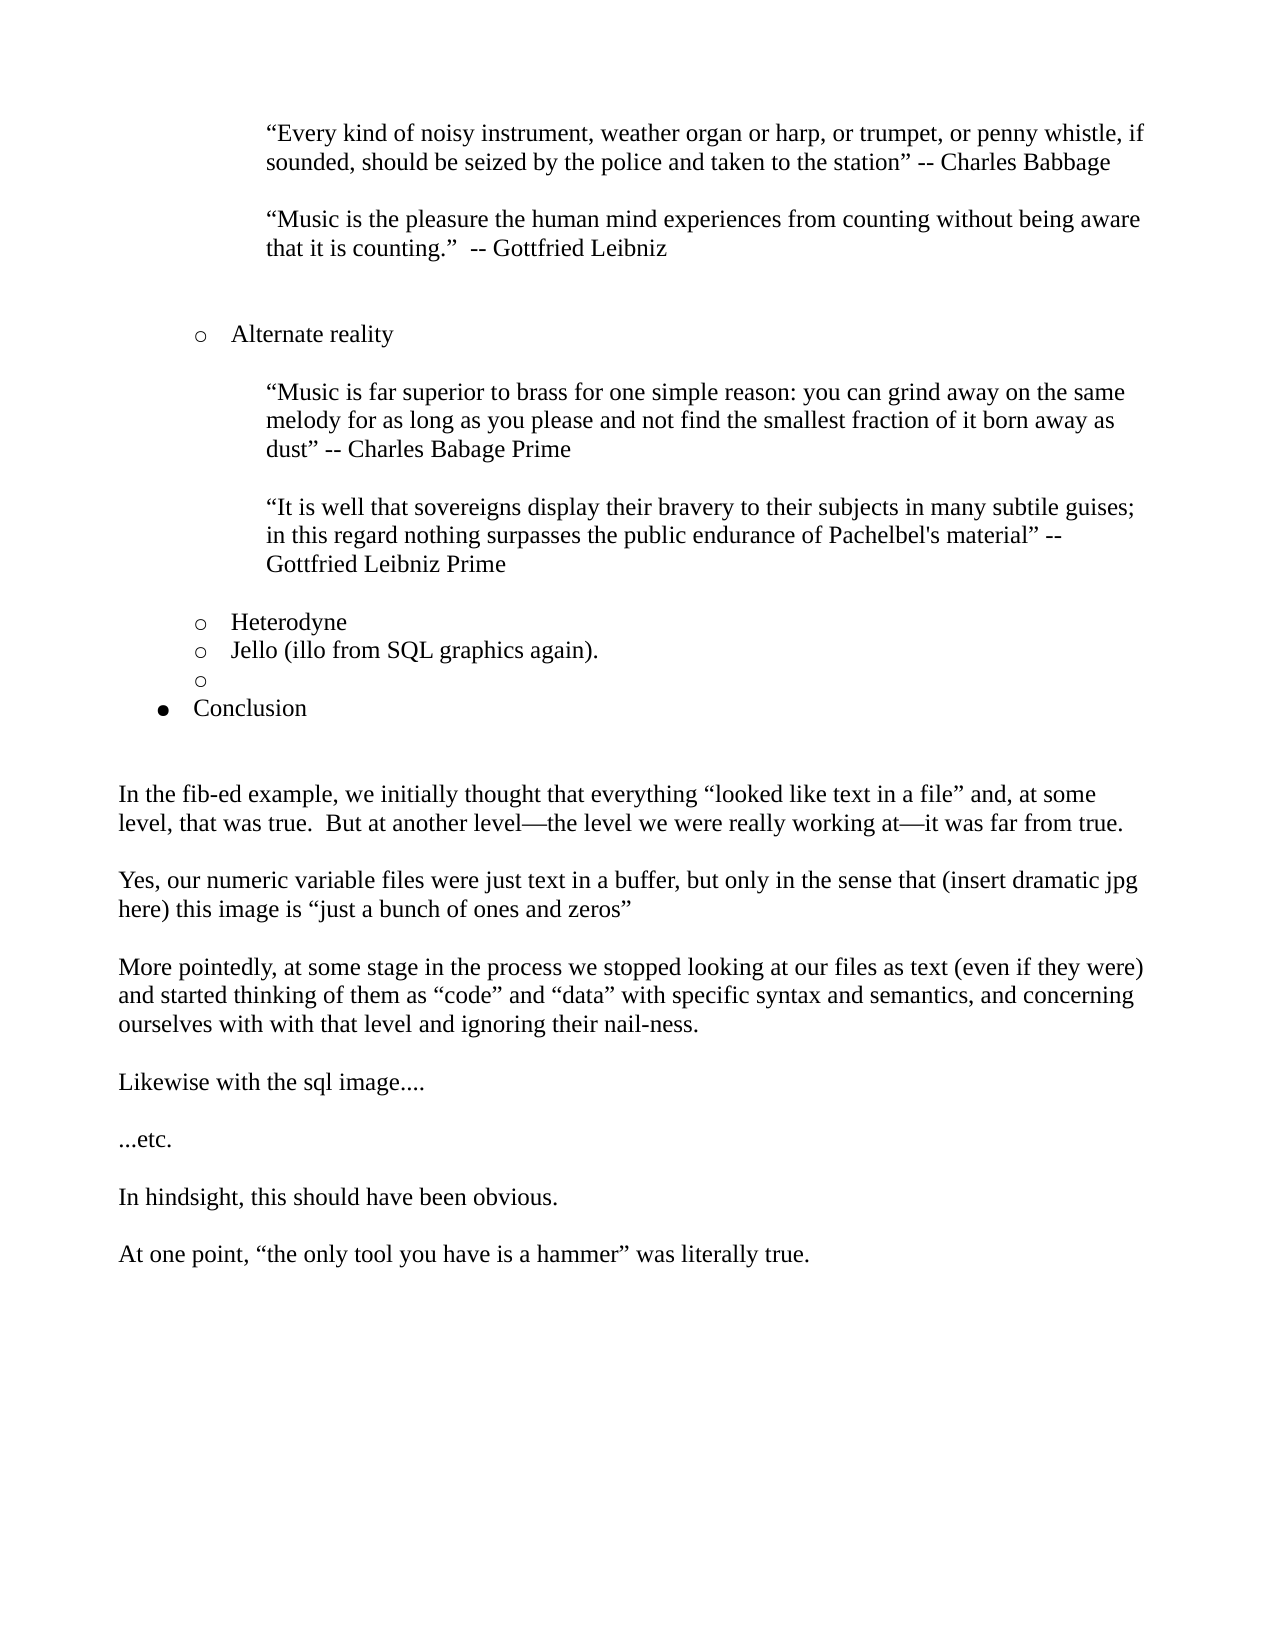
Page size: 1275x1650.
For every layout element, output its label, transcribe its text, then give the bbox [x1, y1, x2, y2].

text Yes, our numeric variable files were just text in a buffer, but only in the sense that (insert dramatic jpg here) this image is “just a bunch of ones and zeros” [118, 866, 1157, 923]
list Alternate reality [193, 319, 1157, 348]
text Likewise with the sql image.... [118, 1067, 1157, 1096]
text “Music is the pleasure the human mind experiences from counting without being aware that it is counting.” -- Gottfried Leibniz [266, 204, 1157, 262]
text “Every kind of noisy instrument, weather organ or harp, or trumpet, or penny whistle, if sounded, should be seized by the police and taken to the station” -- Charles Babbage [266, 118, 1157, 176]
text “It is well that sovereigns display their bravery to their subjects in many subtile guises; in this regard nothing surpasses the public endurance of Pachelbel's material” -- Gottfried Leibniz Prime [266, 492, 1157, 578]
text ...etc. [118, 1124, 1157, 1153]
text “Music is far superior to brass for one simple reason: you can grind away on the same melody for as long as you please and not find the smallest fraction of it born away as dust” -- Charles Babage Prime [266, 377, 1157, 463]
text At one point, “the only tool you have is a hammer” was literally true. [118, 1239, 1157, 1268]
text In hindsight, this should have been obvious. [118, 1182, 1157, 1211]
list Jello (illo from SQL graphics again). [193, 636, 1157, 664]
text More pointedly, at some stage in the process we stopped looking at our files as text (even if they were) and started thinking of them as “code” and “data” with specific syntax and semantics, and concerning ourselves with with that level and ignoring their nail-ness. [118, 952, 1157, 1038]
list Heterodyne [193, 607, 1157, 636]
list Conclusion [156, 693, 1157, 722]
text In the fib-ed example, we initially thought that everything “looked like text in a file” and, at some level, that was true. But at another level—the level we were really working at—it was far from true. [118, 779, 1157, 837]
